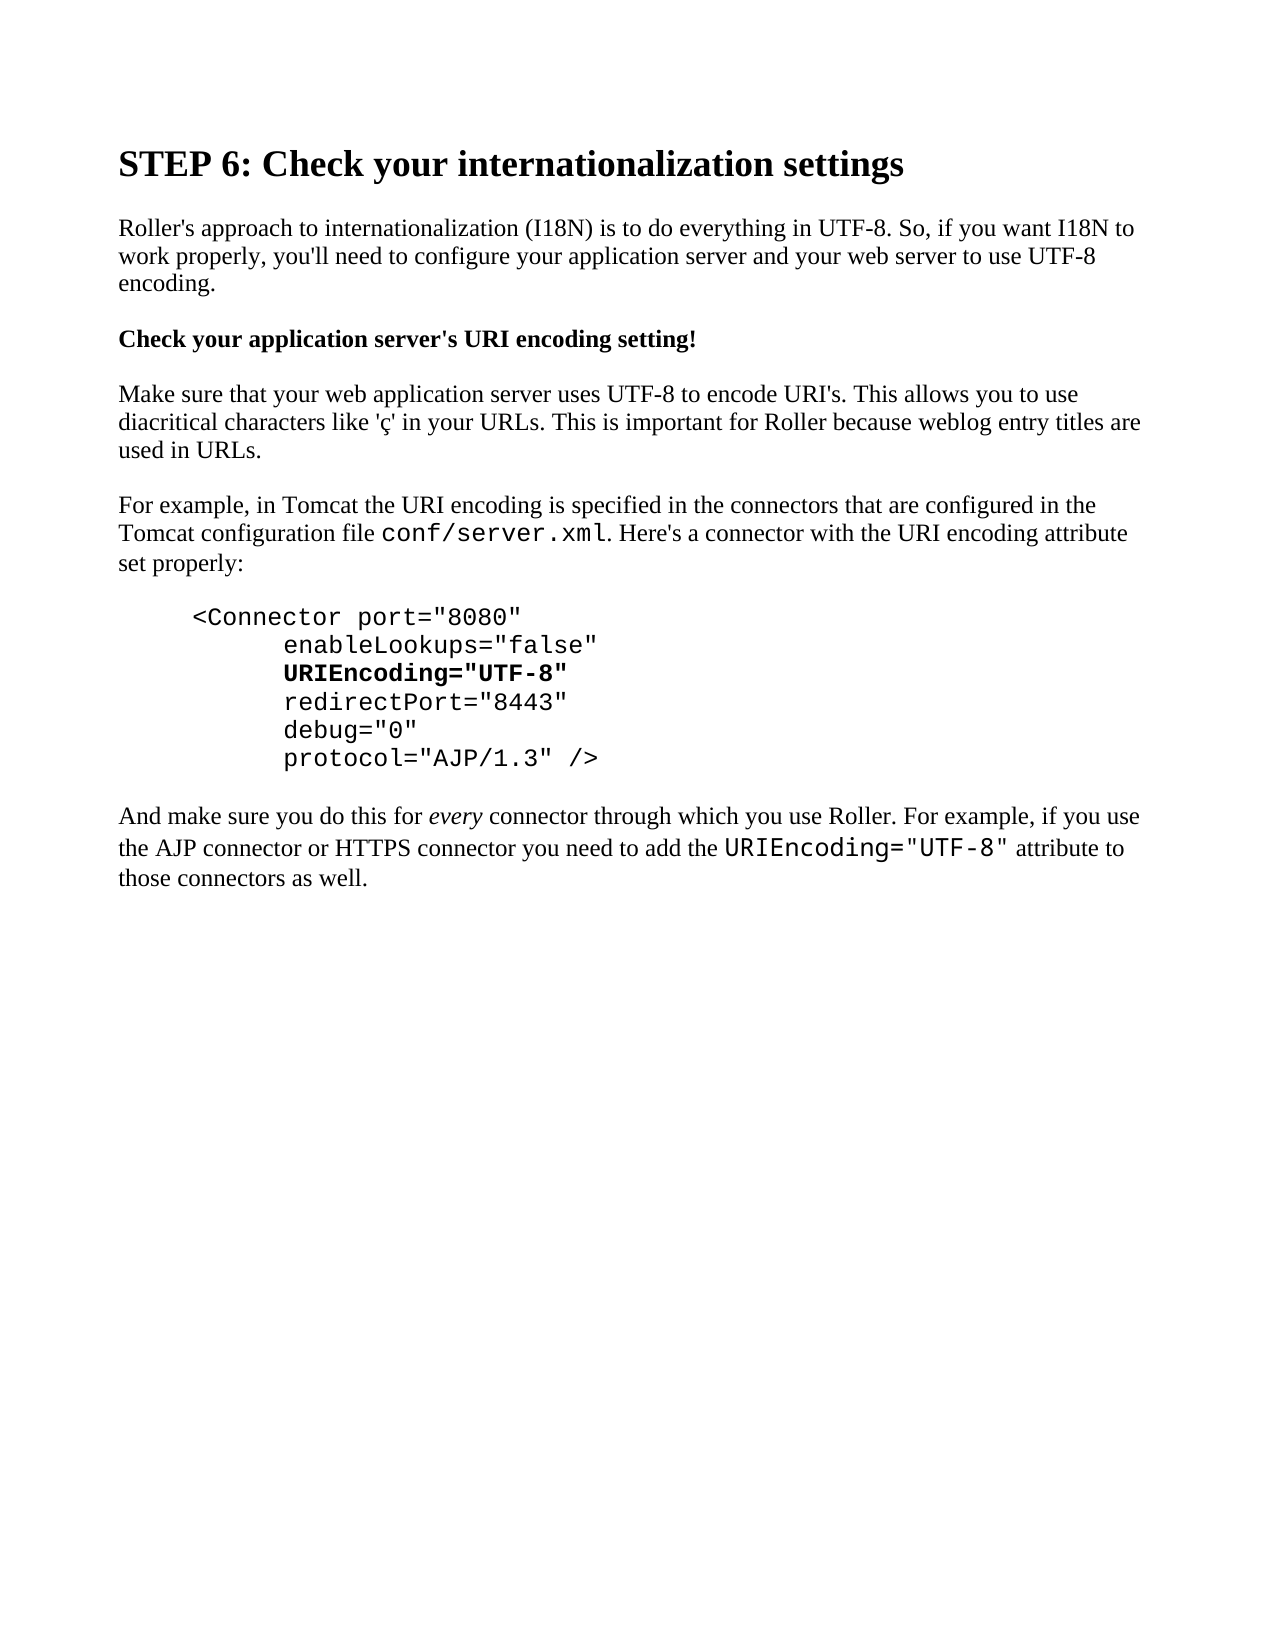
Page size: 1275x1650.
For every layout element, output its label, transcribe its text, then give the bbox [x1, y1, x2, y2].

text And make sure you do this for every connector through which you use Roller. For example, if you use the AJP connector or HTTPS connector you need to add the URIEncoding="UTF-8" attribute to those connectors as well. [118, 802, 1157, 891]
text URIEncoding="UTF-8" [118, 661, 1157, 689]
subtitle STEP 6: Check your internationalization settings [118, 143, 1157, 185]
text Check your application server's URI encoding setting! [118, 325, 1157, 353]
text <Connector port="8080" [118, 604, 1157, 632]
text Make sure that your web application server uses UTF-8 to encode URI's. This allows you to use diacritical characters like 'ç' in your URLs. This is important for Roller because weblog entry titles are used in URLs. [118, 353, 1157, 463]
text For example, in Tomcat the URI encoding is specified in the connectors that are configured in the Tomcat configuration file conf/server.xml. Here's a connector with the URI encoding attribute set properly: [118, 491, 1157, 576]
text protocol="AJP/1.3" /> [118, 746, 1157, 774]
text enableLookups="false" [118, 632, 1157, 661]
text Roller's approach to internationalization (I18N) is to do everything in UTF-8. So, if you want I18N to work properly, you'll need to configure your application server and your web server to use UTF-8 encoding. [118, 214, 1157, 297]
text redirectPort="8443" [118, 689, 1157, 717]
text debug="0" [118, 717, 1157, 746]
